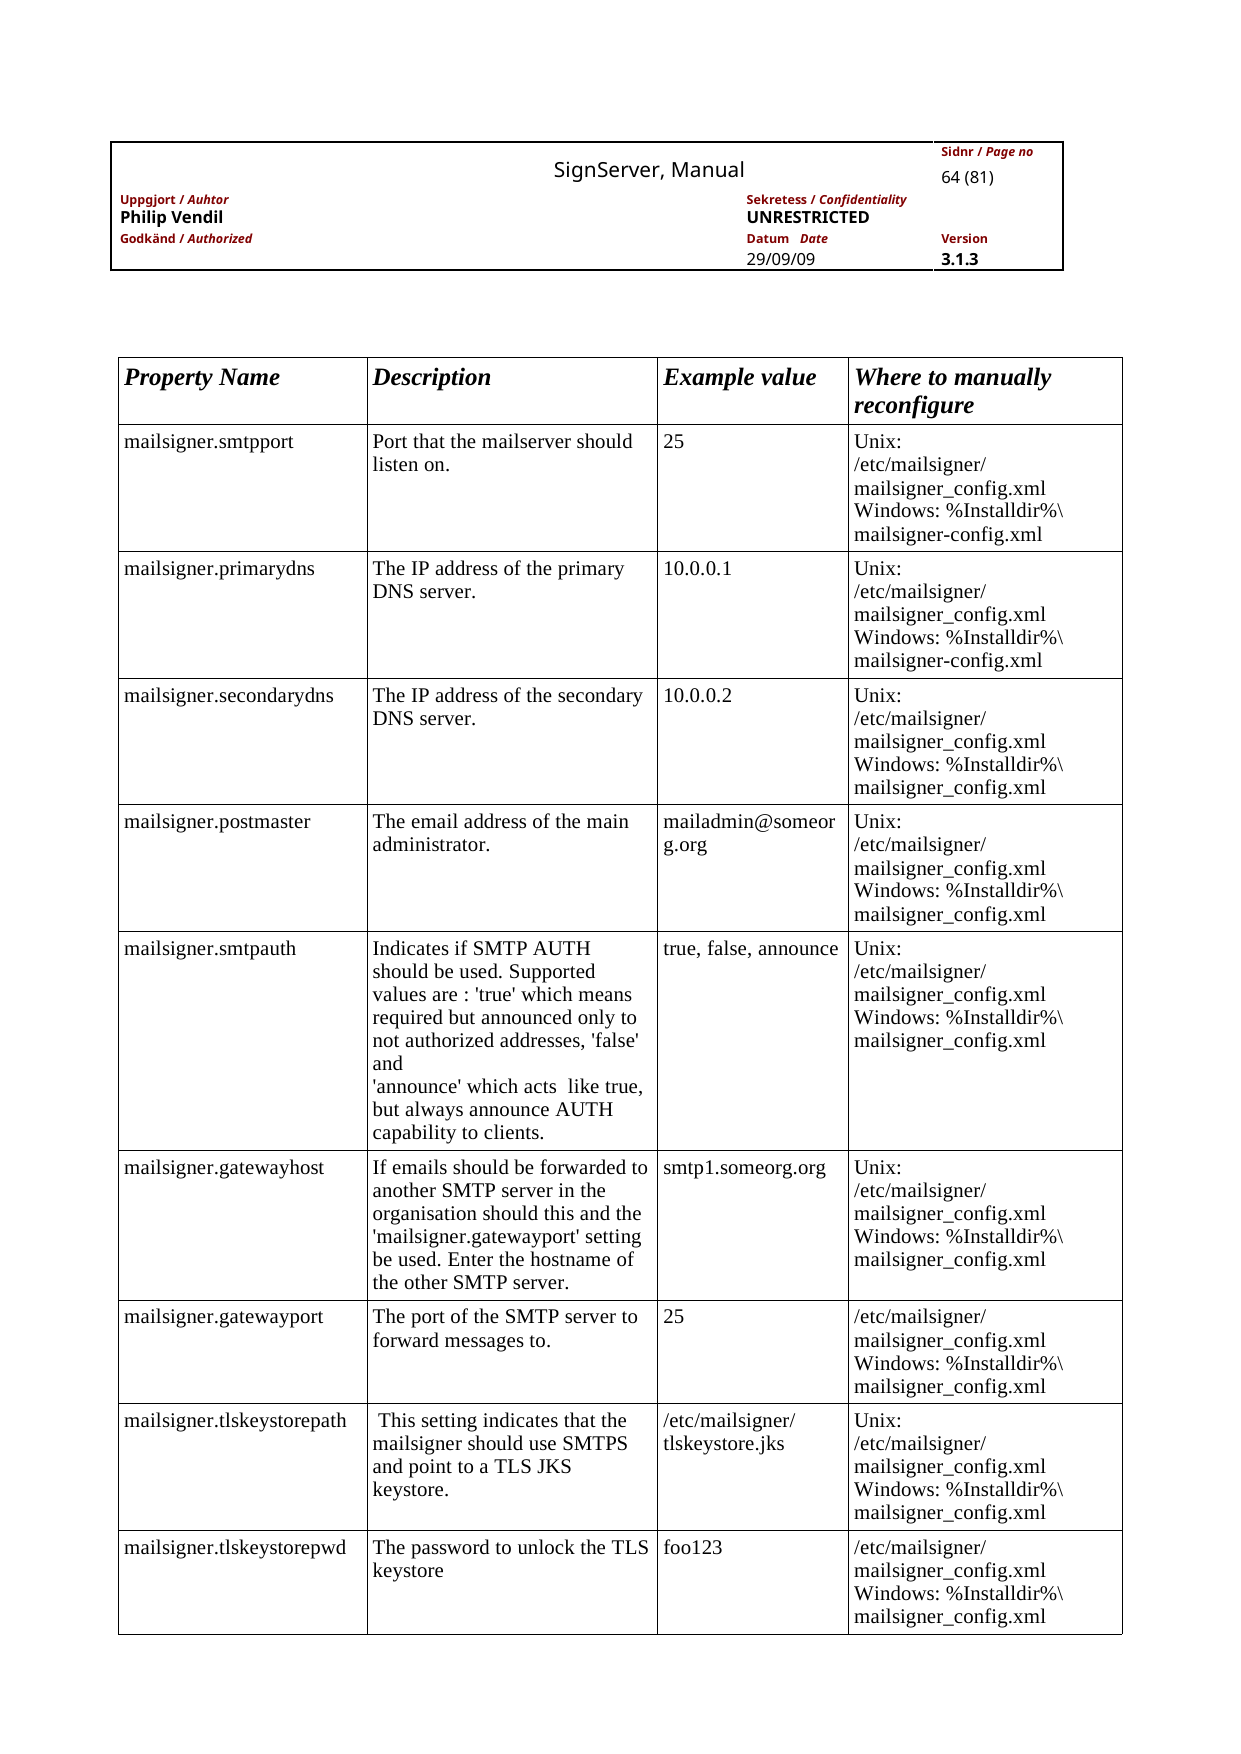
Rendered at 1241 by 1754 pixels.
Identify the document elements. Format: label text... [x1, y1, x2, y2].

table_cell If emails should be forwarded to another SMTP server in the organisation should this and the 'mailsigner.gatewayport' setting be used. Enter the hostname of the other SMTP server. [368, 1151, 657, 1300]
table_cell This setting indicates that the mailsigner should use SMTPS and point to a TLS JKS keystore. [368, 1404, 657, 1530]
table_cell Indicates if SMTP AUTH should be used. Supported values are : 'true' which means required but announced only to not authorized addresses, 'false' and 'announce' which acts like true, but always announce AUTH capability to clients. [368, 932, 657, 1150]
table_cell 25 [658, 1301, 848, 1403]
table_cell 10.0.0.1 [658, 552, 848, 678]
table_cell The IP address of the primary DNS server. [368, 552, 657, 678]
table_cell mailsigner.postmaster [119, 805, 367, 931]
table_cell true, false, announce [658, 932, 848, 1150]
table_header Property Name [119, 358, 367, 424]
table_cell mailsigner.primarydns [119, 552, 367, 678]
table_cell Unix: /etc/mailsigner/mailsigner_config.xml Windows: %Installdir%\mailsigner-config.xml [849, 425, 1122, 551]
table_cell mailsigner.tlskeystorepwd [119, 1531, 367, 1634]
table_cell mailsigner.smtpport [119, 425, 367, 551]
table_cell Unix: /etc/mailsigner/mailsigner_config.xml Windows: %Installdir%\mailsigner-config.xml [849, 552, 1122, 678]
table_cell Unix: /etc/mailsigner/mailsigner_config.xml Windows: %Installdir%\mailsigner_config.xml [849, 932, 1122, 1150]
table_cell /etc/mailsigner/mailsigner_config.xml Windows: %Installdir%\mailsigner_config.xml [849, 1301, 1122, 1403]
table_cell /etc/mailsigner/mailsigner_config.xml Windows: %Installdir%\mailsigner_config.xml [849, 1531, 1122, 1634]
table_header Example value [658, 358, 848, 424]
table_cell smtp1.someorg.org [658, 1151, 848, 1300]
table_cell foo123 [658, 1531, 848, 1634]
table_cell 25 [658, 425, 848, 551]
table_cell Unix: /etc/mailsigner/mailsigner_config.xml Windows: %Installdir%\mailsigner_config.xml [849, 1151, 1122, 1300]
table_cell /etc/mailsigner/tlskeystore.jks [658, 1404, 848, 1530]
table_cell The port of the SMTP server to forward messages to. [368, 1301, 657, 1403]
table_cell The IP address of the secondary DNS server. [368, 679, 657, 804]
table_cell mailsigner.smtpauth [119, 932, 367, 1150]
table_cell Unix: /etc/mailsigner/mailsigner_config.xml Windows: %Installdir%\mailsigner_config.xml [849, 679, 1122, 804]
table_cell Port that the mailserver should listen on. [368, 425, 657, 551]
table_cell mailsigner.gatewayhost [119, 1151, 367, 1300]
table_header Description [368, 358, 657, 424]
table_cell 10.0.0.2 [658, 679, 848, 804]
table_cell mailsigner.tlskeystorepath [119, 1404, 367, 1530]
table_cell mailsigner.secondarydns [119, 679, 367, 804]
table_cell The password to unlock the TLS keystore [368, 1531, 657, 1634]
table_cell Unix: /etc/mailsigner/mailsigner_config.xml Windows: %Installdir%\mailsigner_config.xml [849, 805, 1122, 931]
table_cell The email address of the main administrator. [368, 805, 657, 931]
table_cell mailsigner.gatewayport [119, 1301, 367, 1403]
table_cell Unix: /etc/mailsigner/mailsigner_config.xml Windows: %Installdir%\mailsigner_config.xml [849, 1404, 1122, 1530]
table_header Where to manually reconfigure [849, 358, 1122, 424]
table_cell mailadmin@someorg.org [658, 805, 848, 931]
